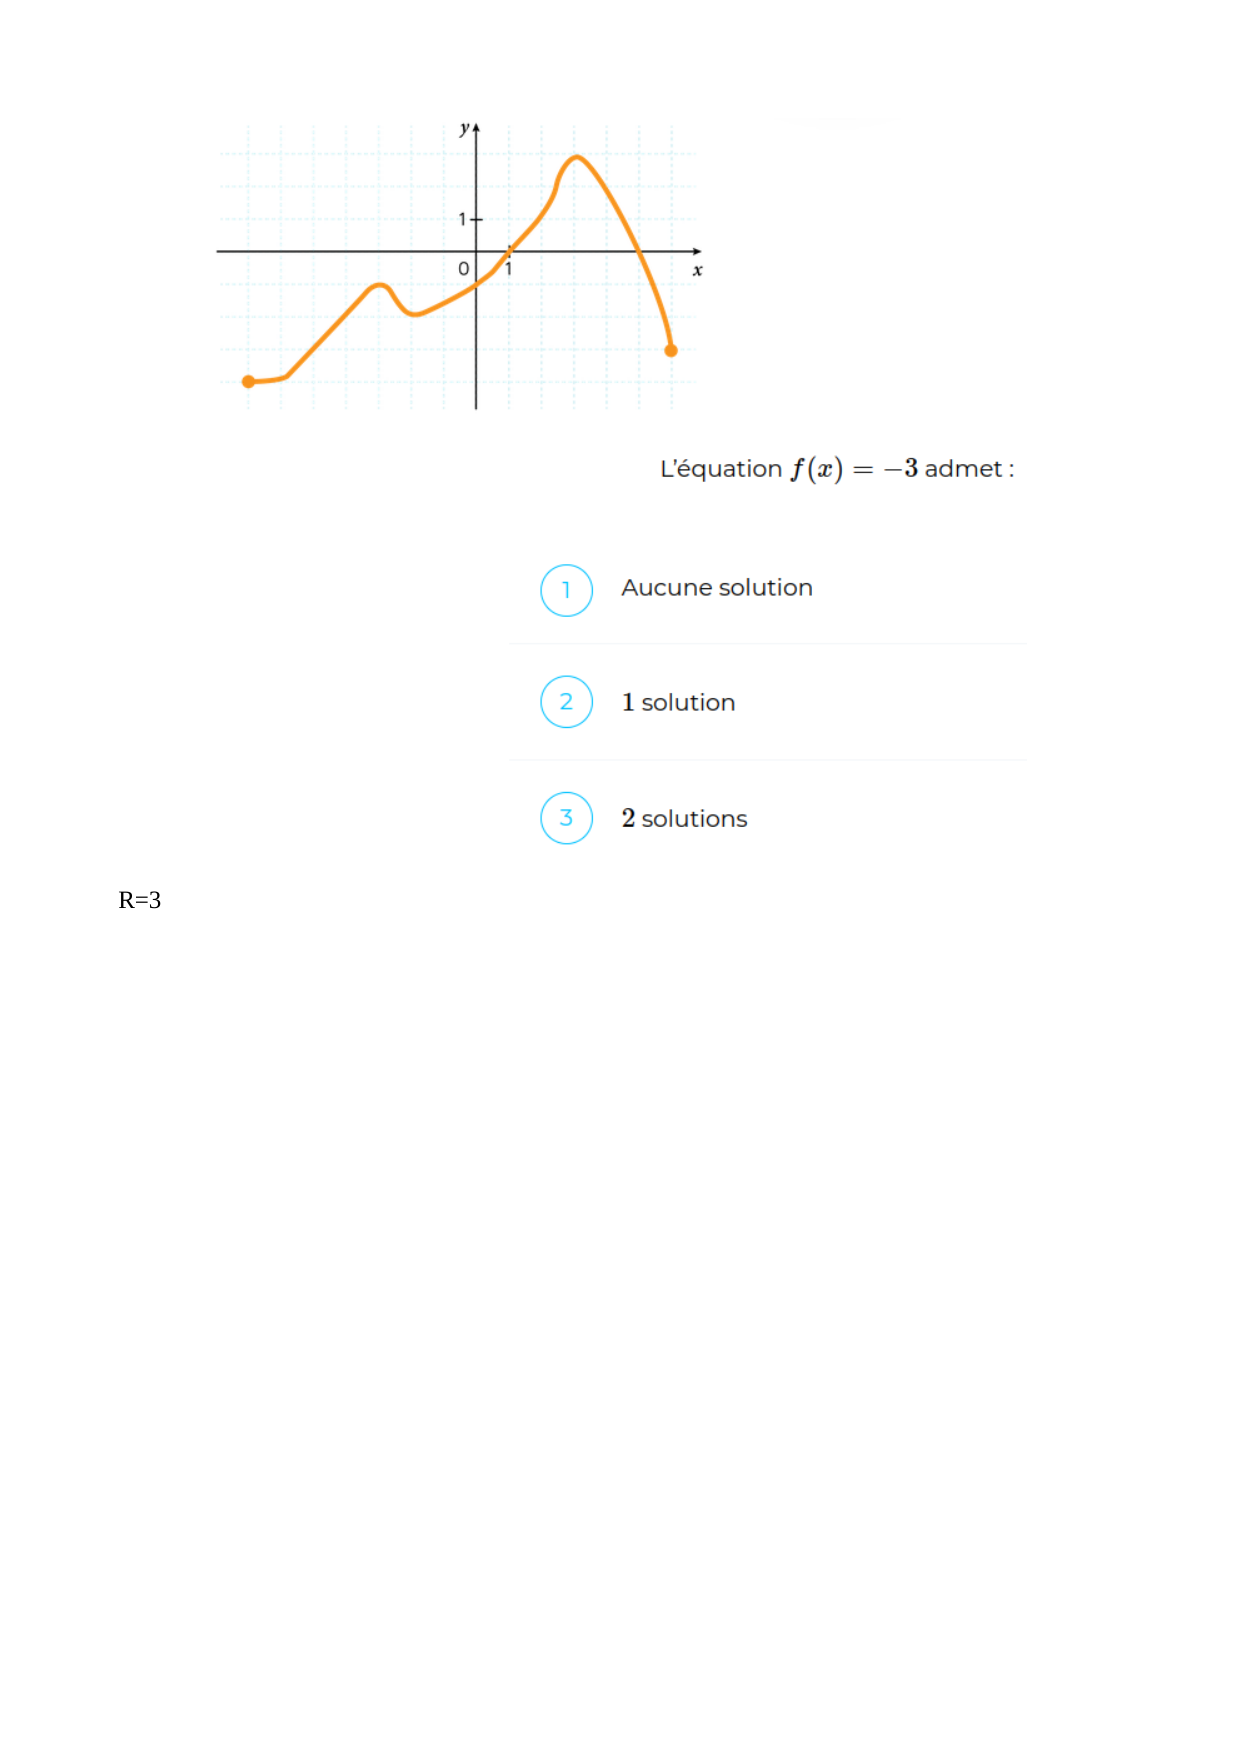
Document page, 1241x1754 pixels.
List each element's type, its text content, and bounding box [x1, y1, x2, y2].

picture [213, 118, 1027, 857]
text R=3 [118, 886, 1122, 914]
